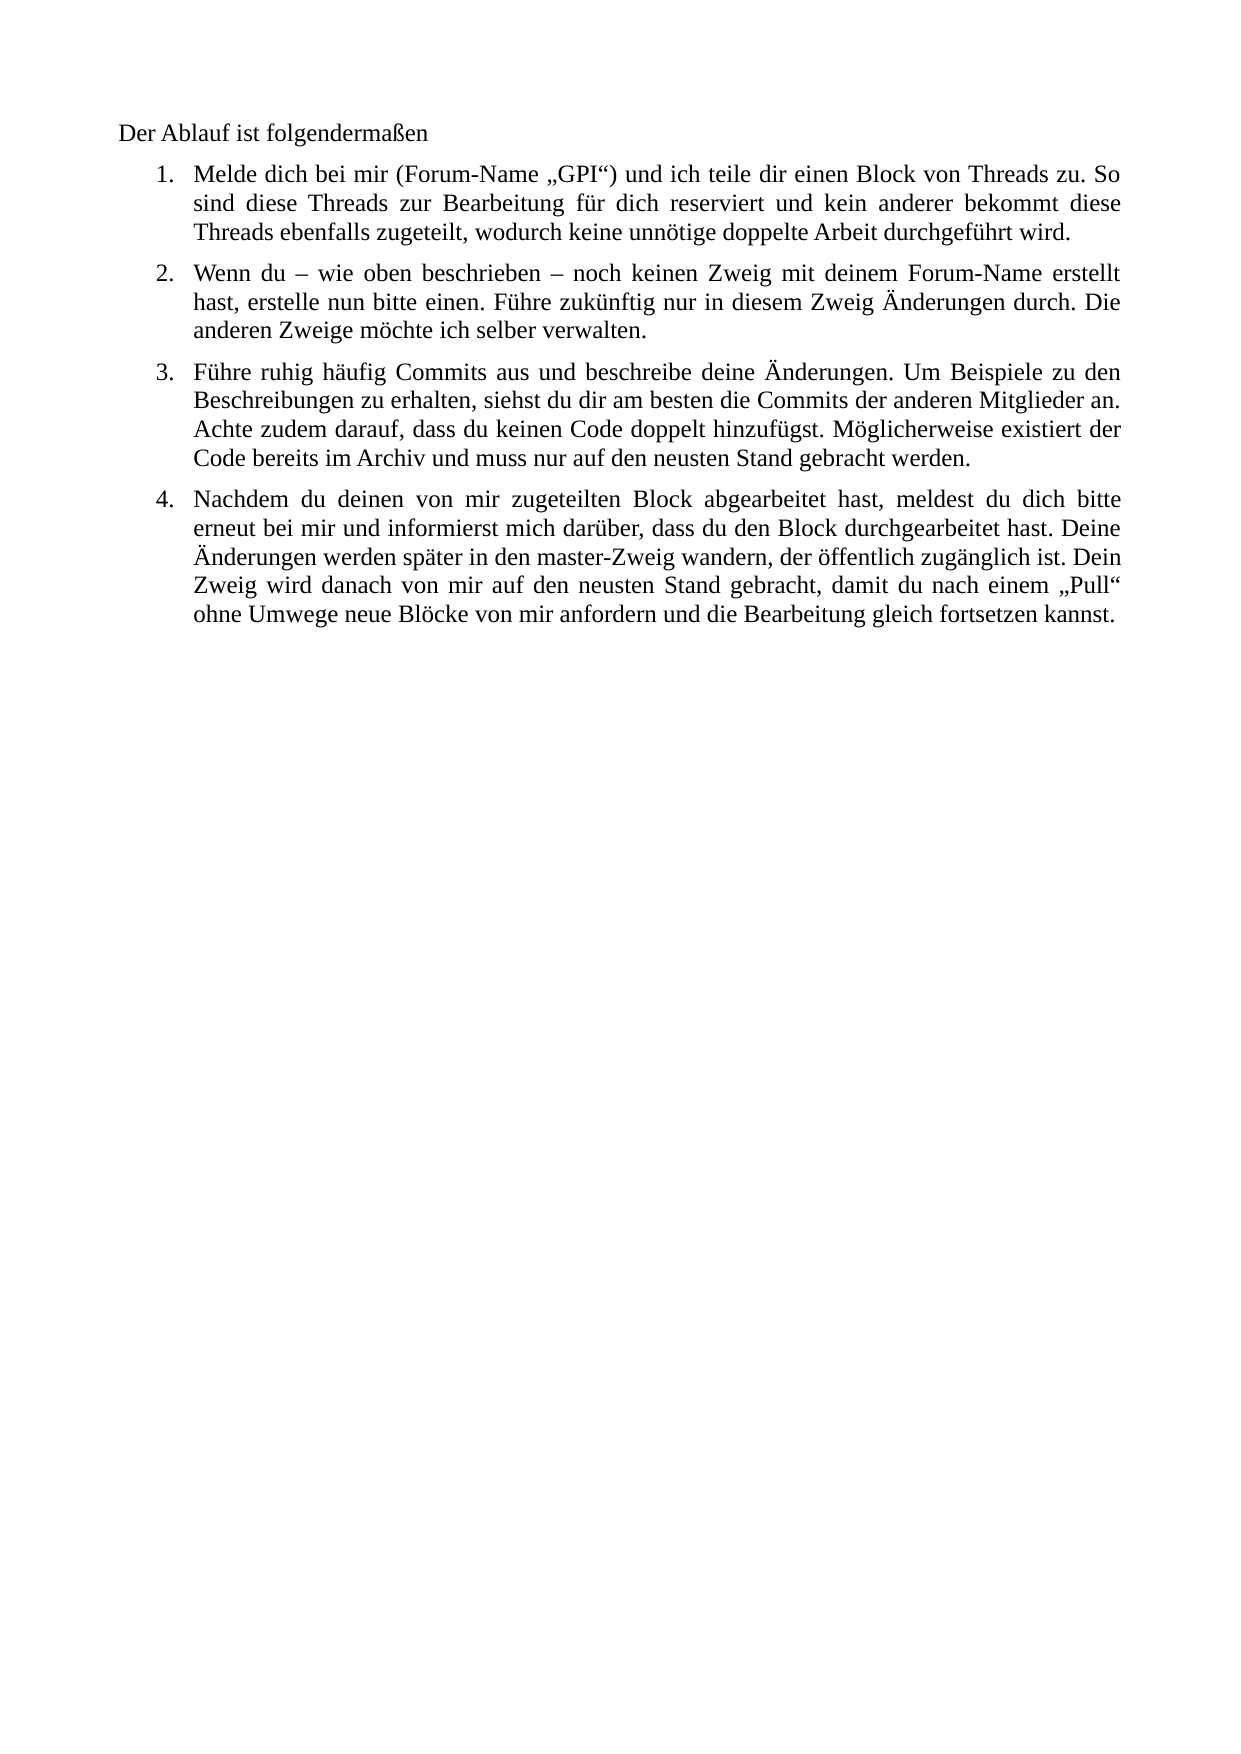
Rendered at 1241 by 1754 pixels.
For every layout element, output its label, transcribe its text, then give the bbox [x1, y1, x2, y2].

list Nachdem du deinen von mir zugeteilten Block abgearbeitet hast, meldest du dich bitte erneut bei mir und informierst mich darüber, dass du den Block durchgearbeitet hast. Deine Änderungen werden später in den master-Zweig wandern, der öffentlich zugänglich ist. Dein Zweig wird danach von mir auf den neusten Stand gebracht, damit du nach einem „Pull“ ohne Umwege neue Blöcke von mir anfordern und die Bearbeitung gleich fortsetzen kannst. [156, 484, 1122, 628]
list Melde dich bei mir (Forum-Name „GPI“) und ich teile dir einen Block von Threads zu. So sind diese Threads zur Bearbeitung für dich reserviert und kein anderer bekommt diese Threads ebenfalls zugeteilt, wodurch keine unnötige doppelte Arbeit durchgeführt wird. [156, 159, 1122, 246]
text Der Ablauf ist folgendermaßen [118, 118, 1122, 147]
list Wenn du – wie oben beschrieben – noch keinen Zweig mit deinem Forum-Name erstellt hast, erstelle nun bitte einen. Führe zukünftig nur in diesem Zweig Änderungen durch. Die anderen Zweige möchte ich selber verwalten. [156, 258, 1122, 344]
list Führe ruhig häufig Commits aus und beschreibe deine Änderungen. Um Beispiele zu den Beschreibungen zu erhalten, siehst du dir am besten die Commits der anderen Mitglieder an. Achte zudem darauf, dass du keinen Code doppelt hinzufügst. Möglicherweise existiert der Code bereits im Archiv und muss nur auf den neusten Stand gebracht werden. [156, 357, 1122, 472]
